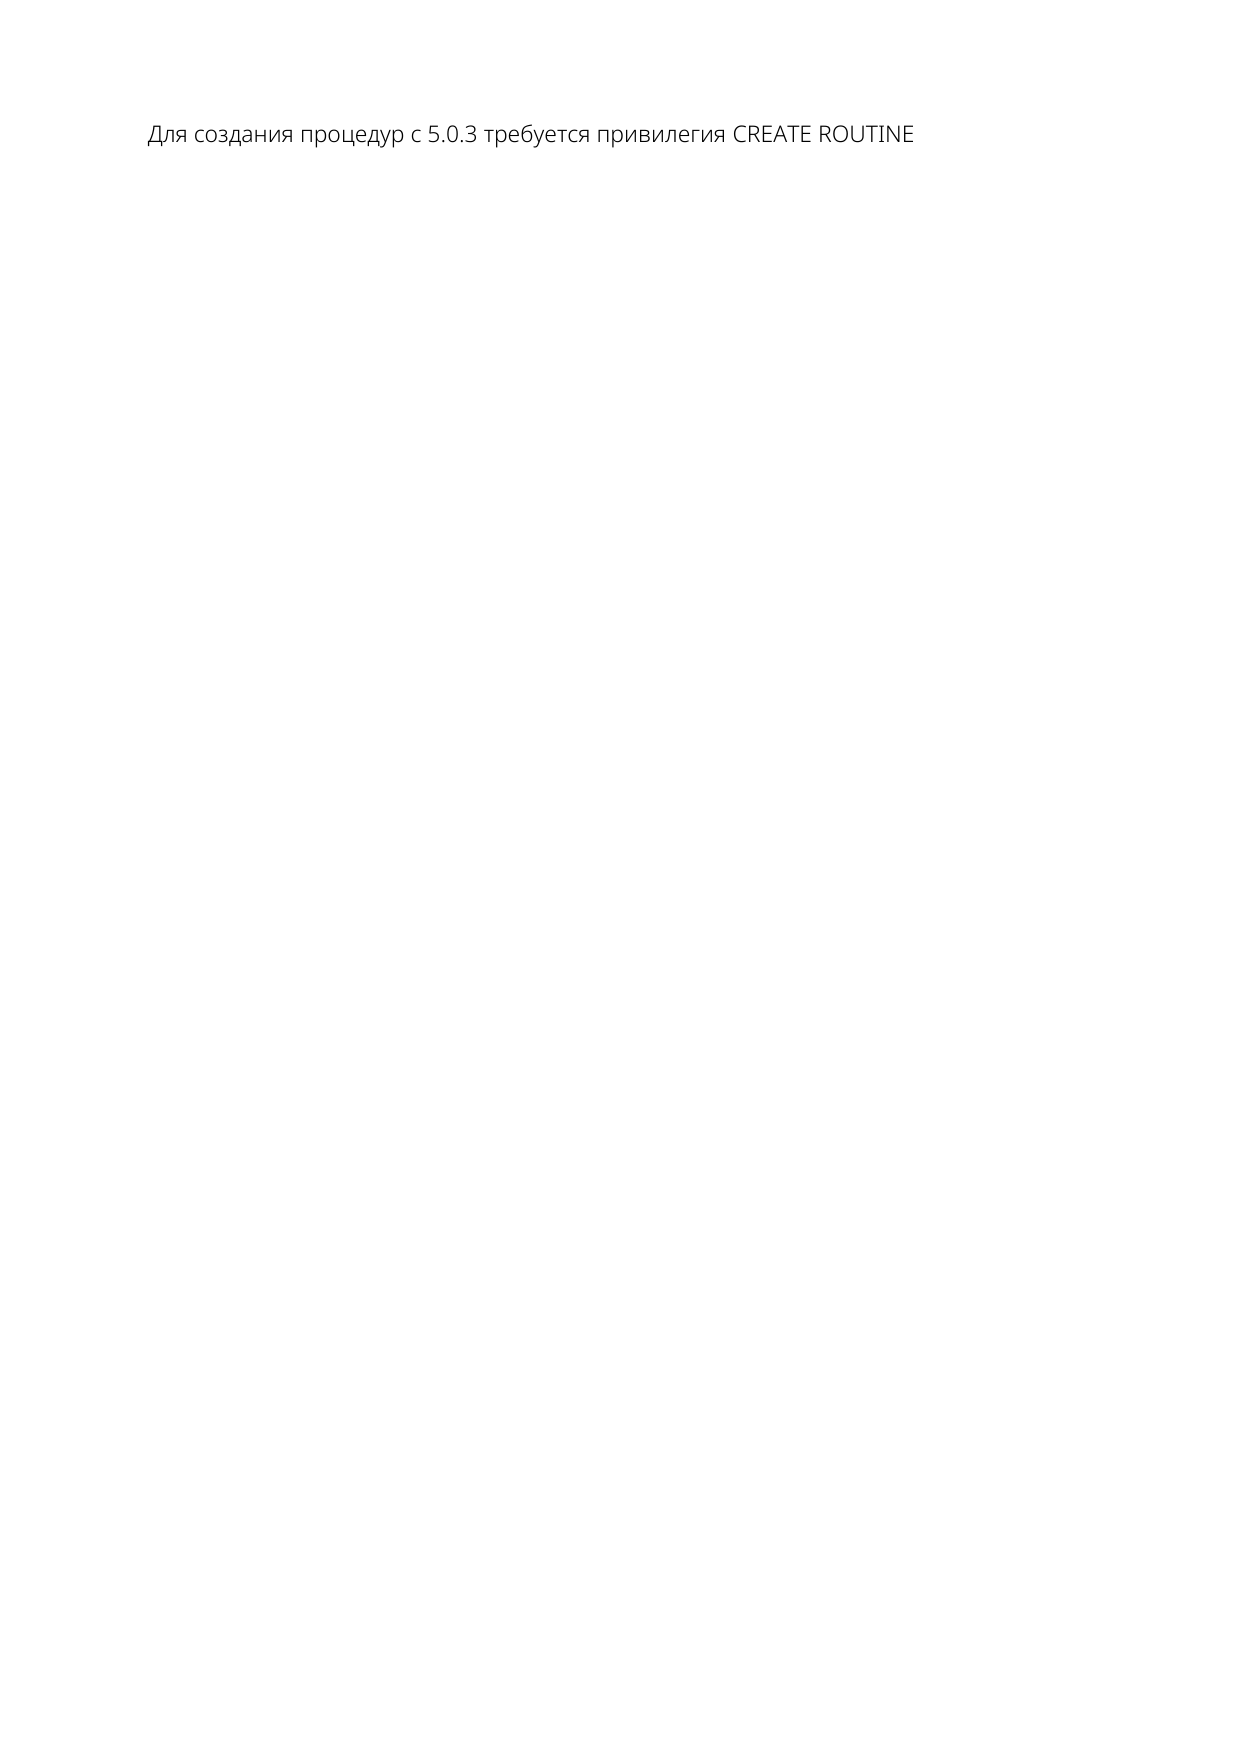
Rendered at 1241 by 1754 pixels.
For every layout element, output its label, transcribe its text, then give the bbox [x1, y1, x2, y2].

text Для создания процедур с 5.0.3 требуется привилегия CREATE ROUTINE [118, 118, 1122, 149]
